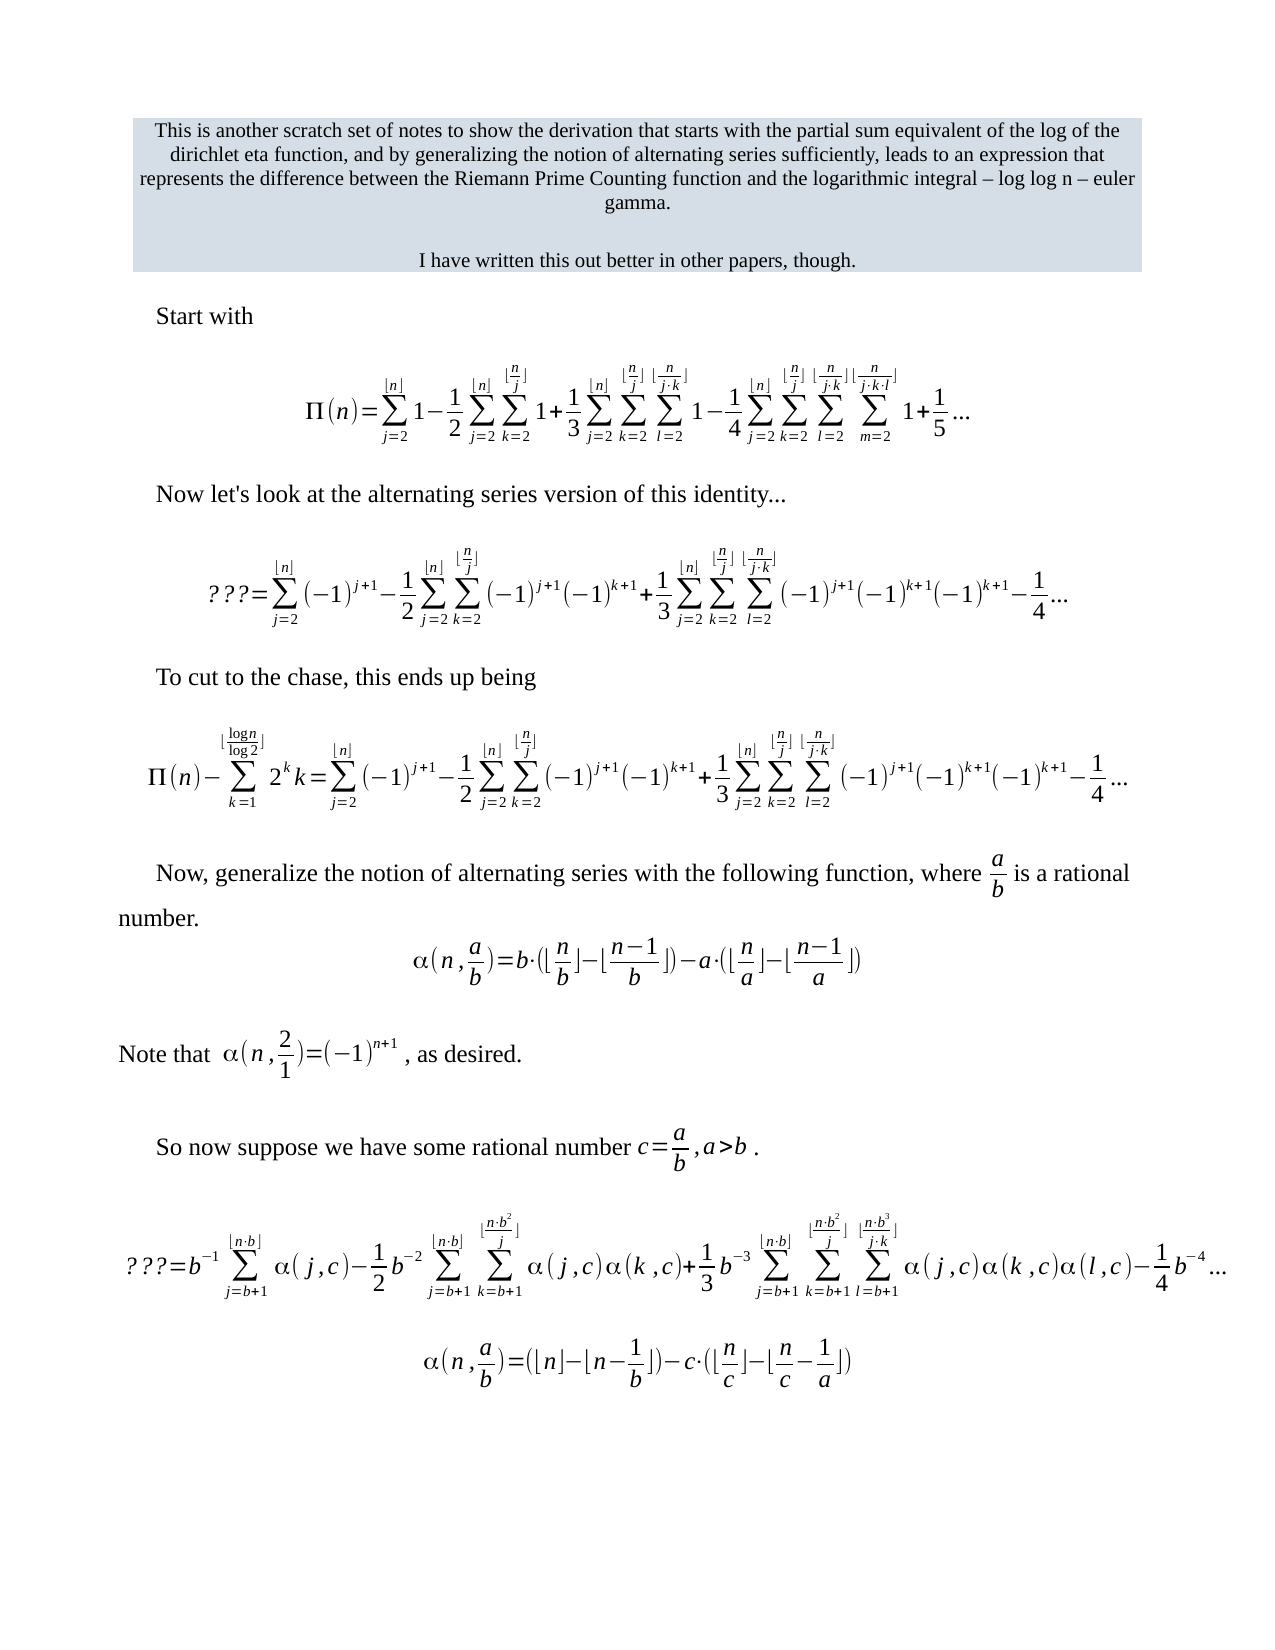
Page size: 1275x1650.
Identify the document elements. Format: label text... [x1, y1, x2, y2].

text Start with [118, 301, 1157, 330]
text This is another scratch set of notes to show the derivation that starts with the partial sum equivalent of the log of the dirichlet eta function, and by generalizing the notion of alternating series sufficiently, leads to an expression that represents the difference between the Riemann Prime Counting function and the logarithmic integral – log log n – euler gamma. [133, 118, 1142, 214]
text To cut to the chase, this ends up being [118, 662, 1157, 690]
text Note that , as desired. [118, 1025, 1157, 1084]
text Now, generalize the notion of alternating series with the following function, whereis a rational number. [118, 844, 1157, 932]
text I have written this out better in other papers, though. [133, 248, 1142, 272]
text So now suppose we have some rational number. [118, 1118, 1157, 1177]
text Now let's look at the alternating series version of this identity... [118, 479, 1157, 507]
